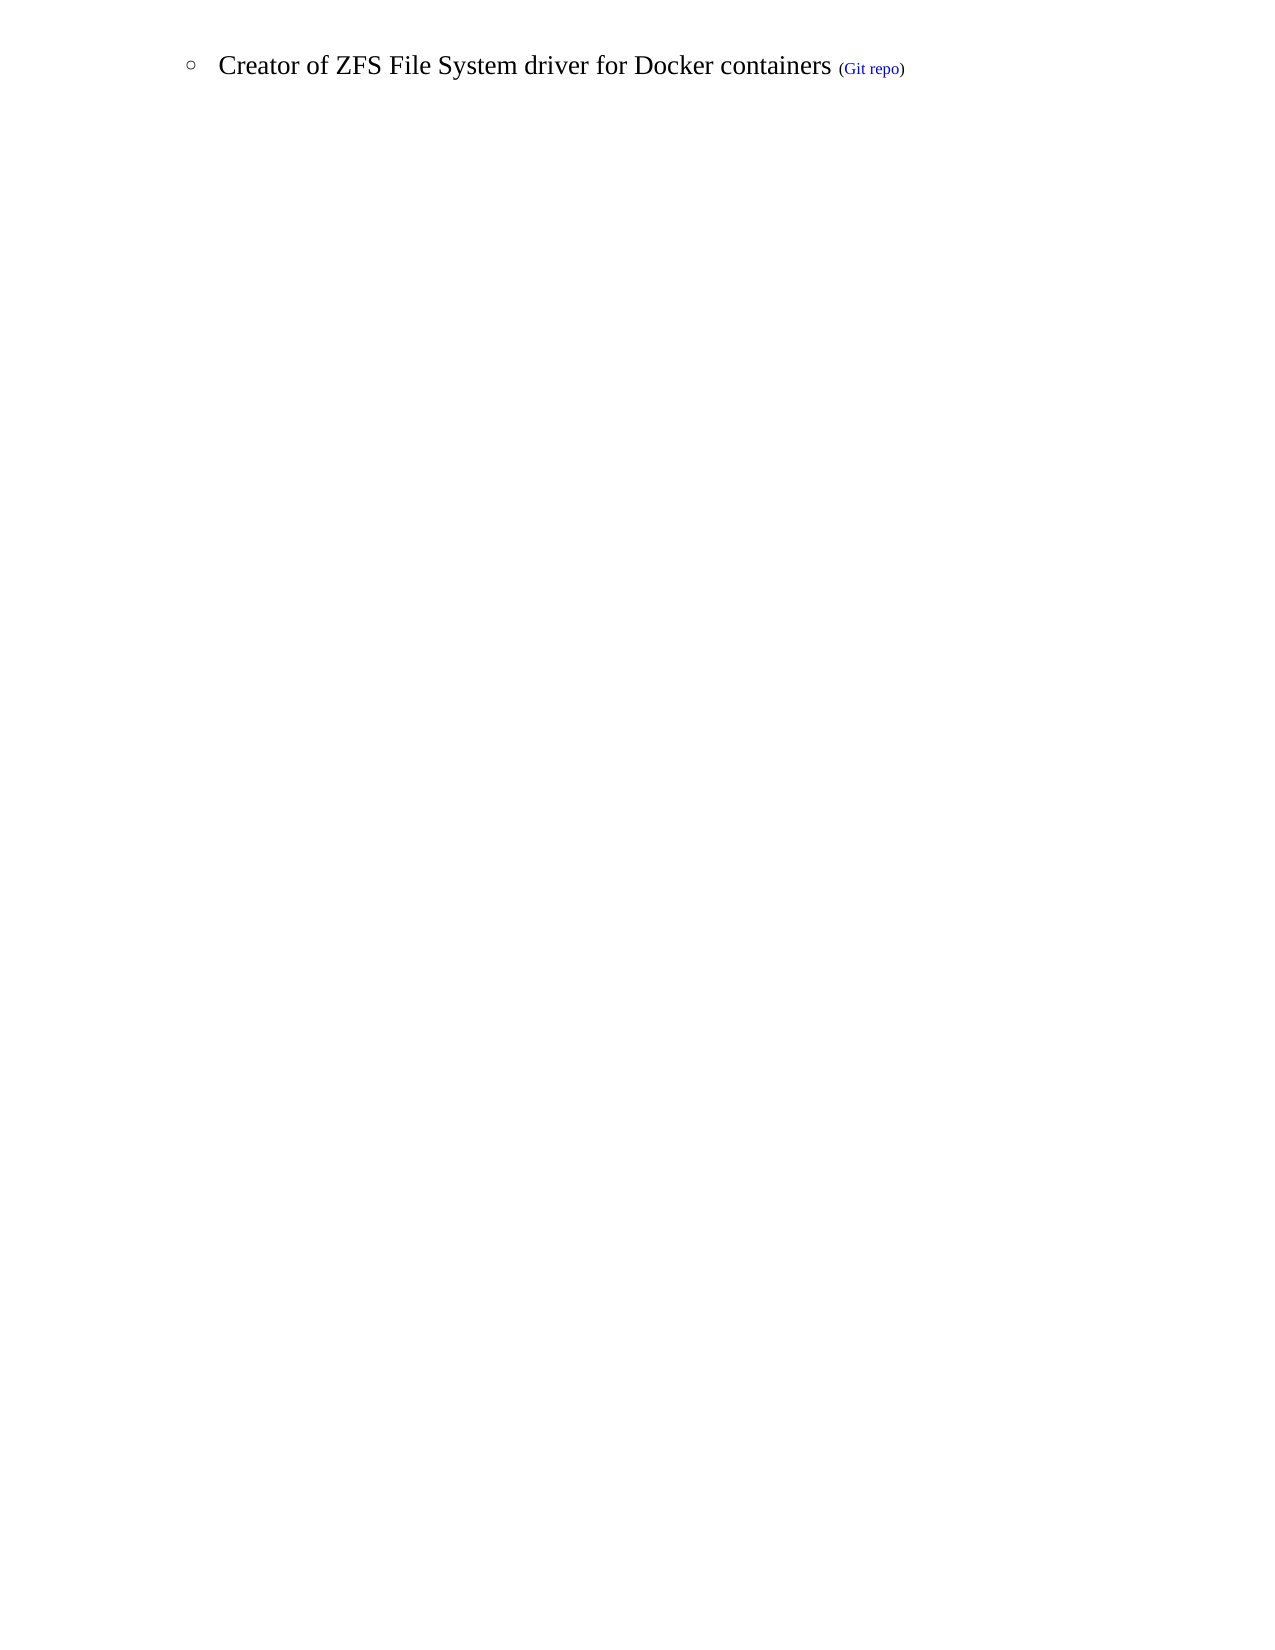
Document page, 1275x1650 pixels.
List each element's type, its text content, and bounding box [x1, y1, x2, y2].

list Creator of ZFS File System driver for Docker containers (Git repo) [143, 50, 1193, 80]
